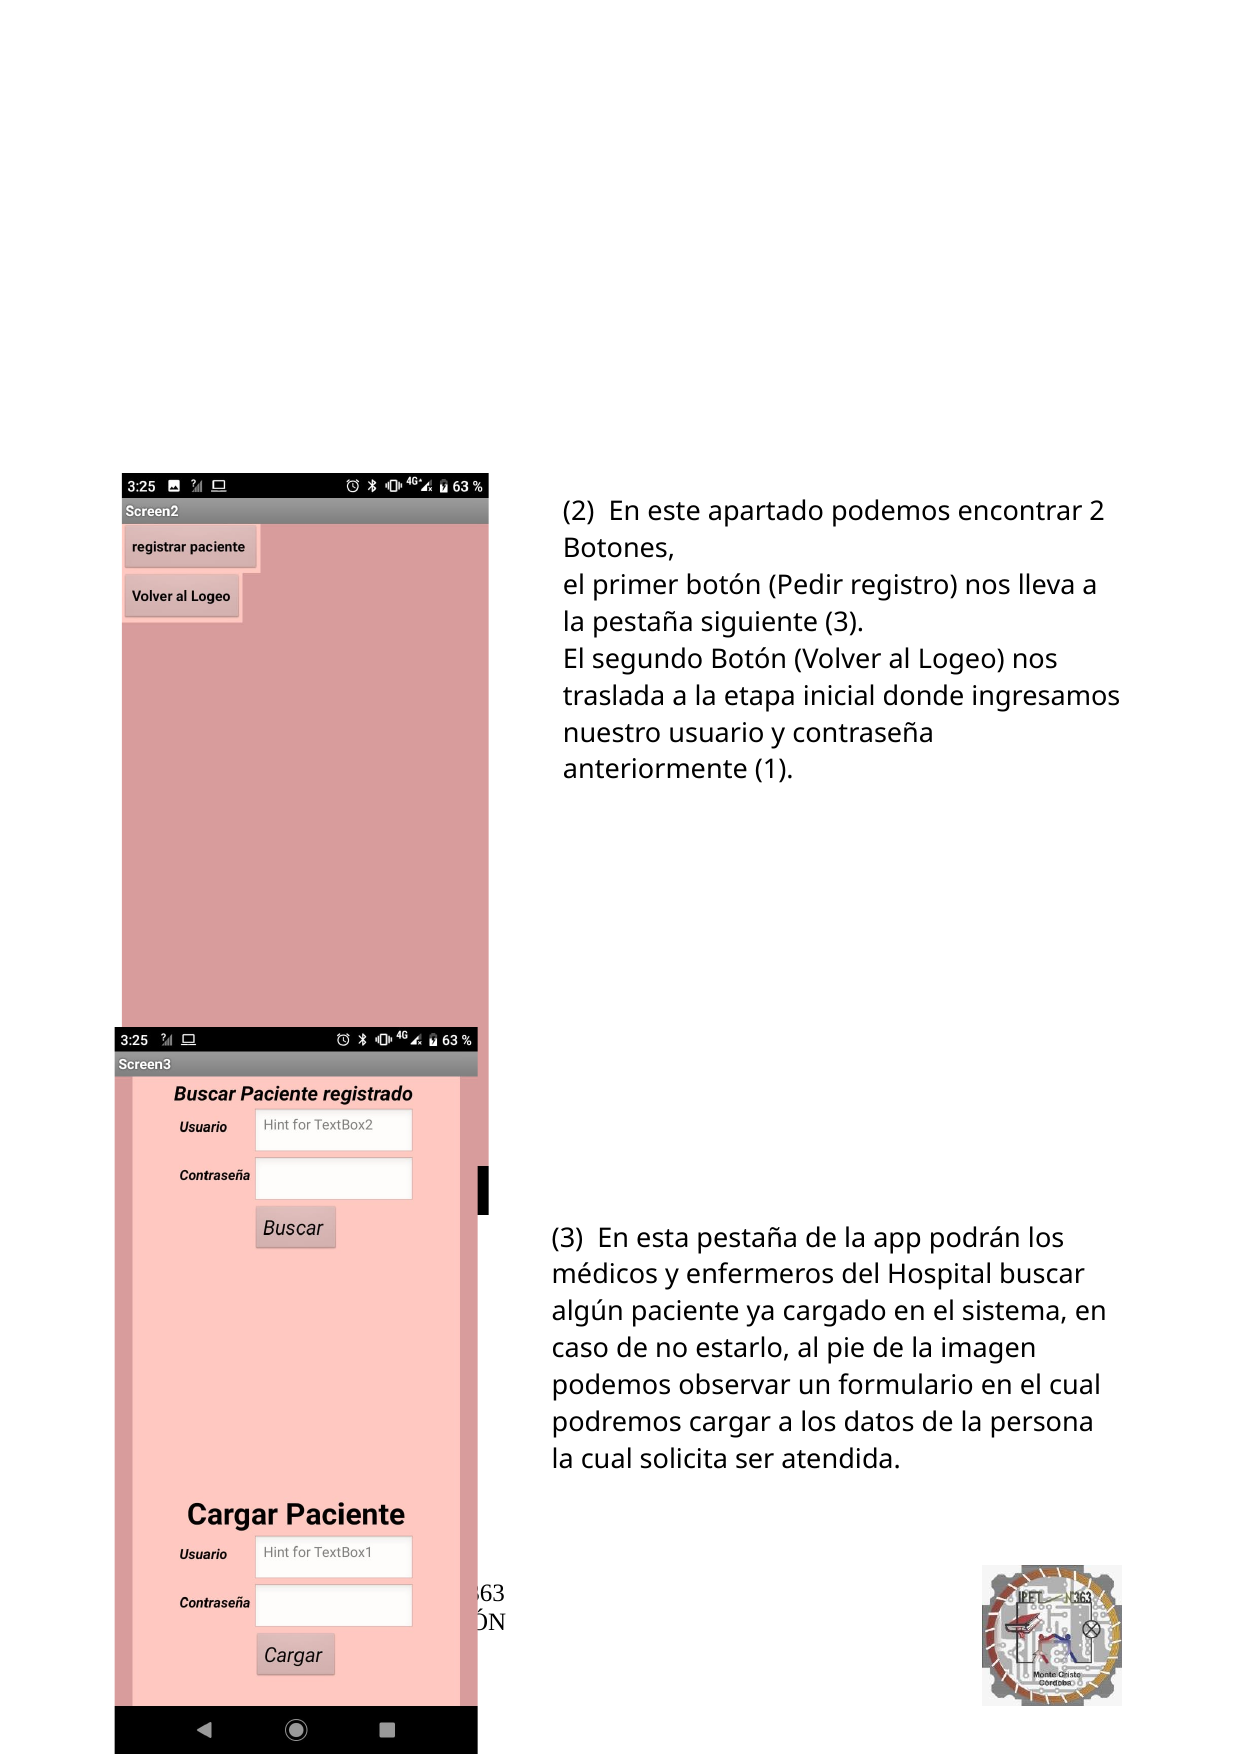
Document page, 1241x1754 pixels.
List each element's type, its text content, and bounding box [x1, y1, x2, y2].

picture [114, 473, 489, 1754]
text El segundo Botón (Volver al Logeo) nos traslada a la etapa inicial donde ingresamos nuestro usuario y contraseña anteriormente (1). [489, 639, 1122, 787]
picture [982, 1565, 1122, 1706]
text (2) En este apartado podemos encontrar 2 Botones, [489, 492, 1122, 566]
text el primer botón (Pedir registro) nos lleva a la pestaña siguiente (3). [489, 566, 1122, 639]
text (3) En esta pestaña de la app podrán los médicos y enfermeros del Hospital buscar algún paciente ya cargado en el sistema, en caso de no estarlo, al pie de la imagen podemos observar un formulario en el cual podremos cargar a los datos de la persona la cual solicita ser atendida. [478, 1218, 1122, 1476]
